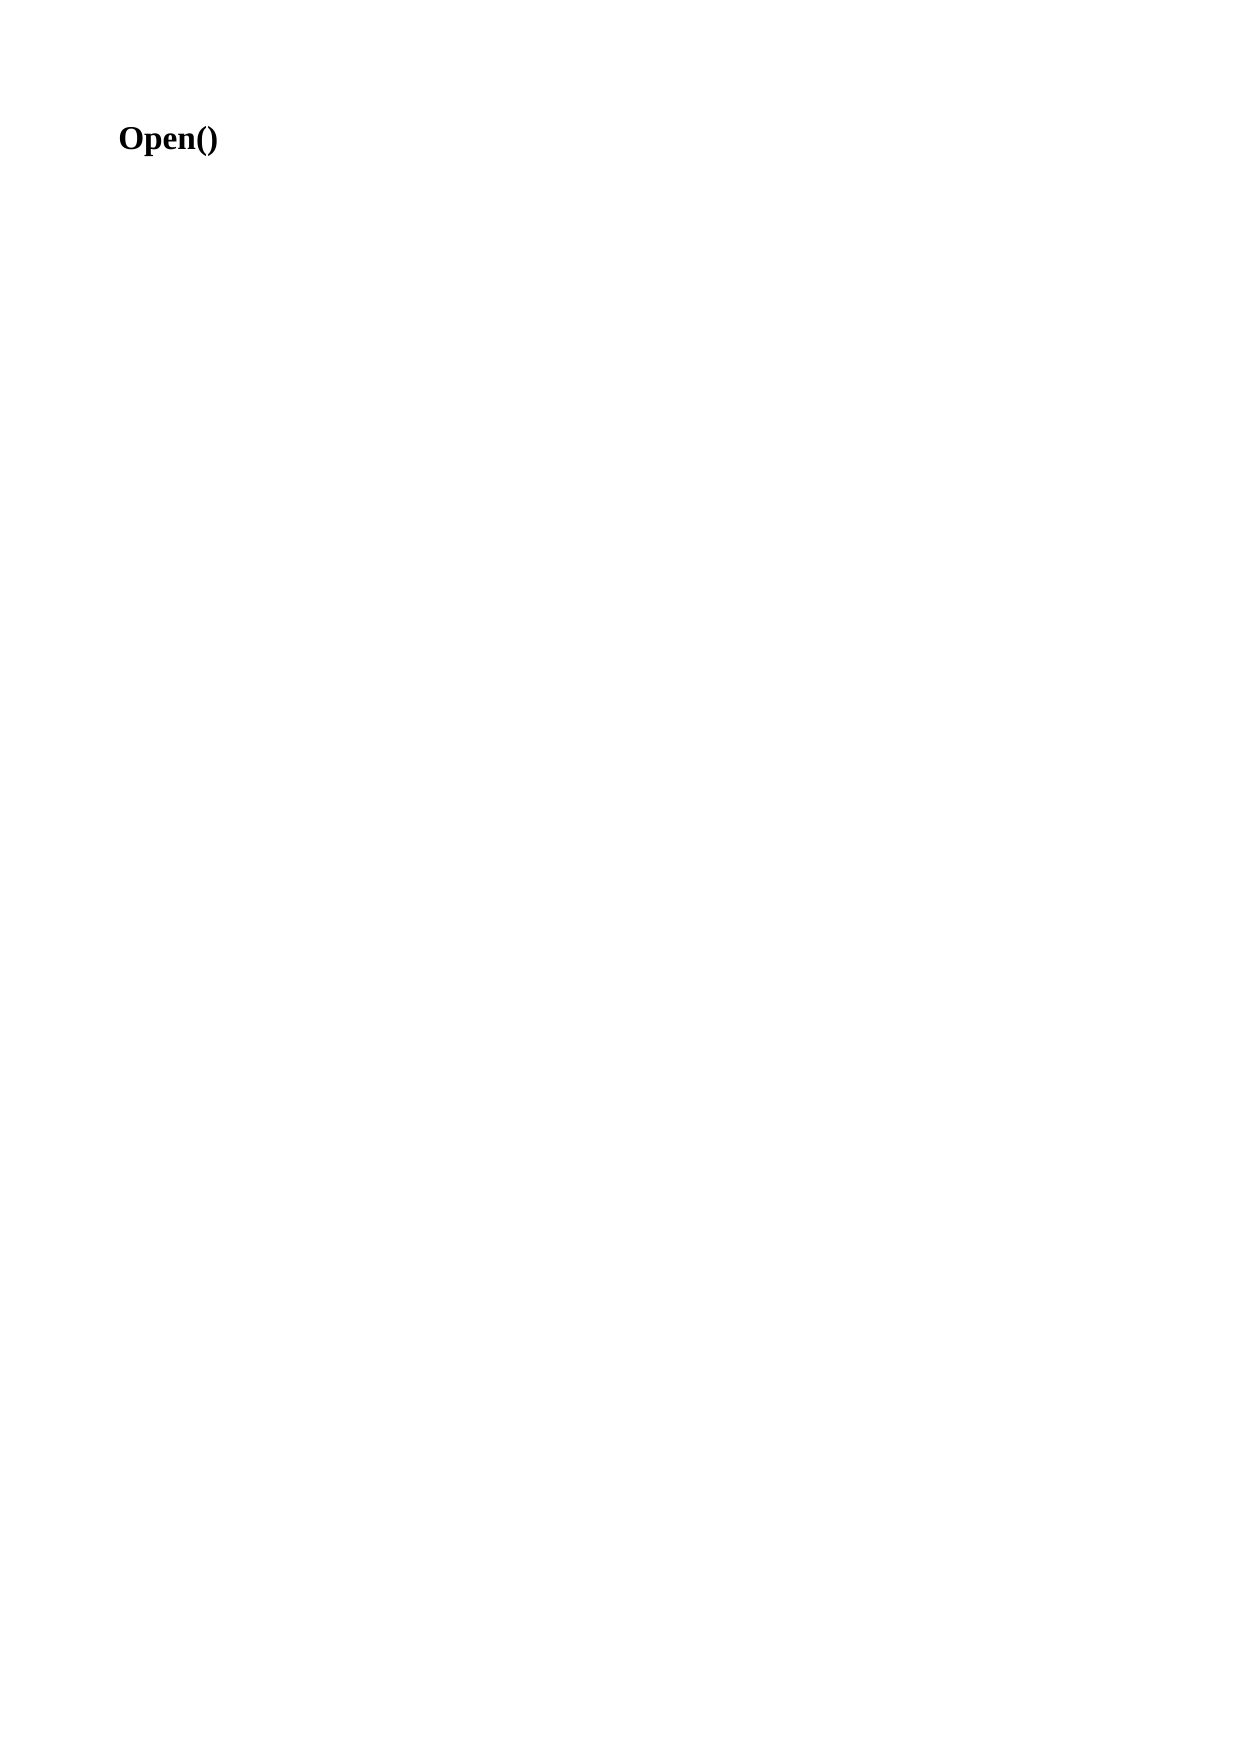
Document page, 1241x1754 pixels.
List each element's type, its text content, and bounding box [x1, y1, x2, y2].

text Open() [118, 118, 1122, 156]
